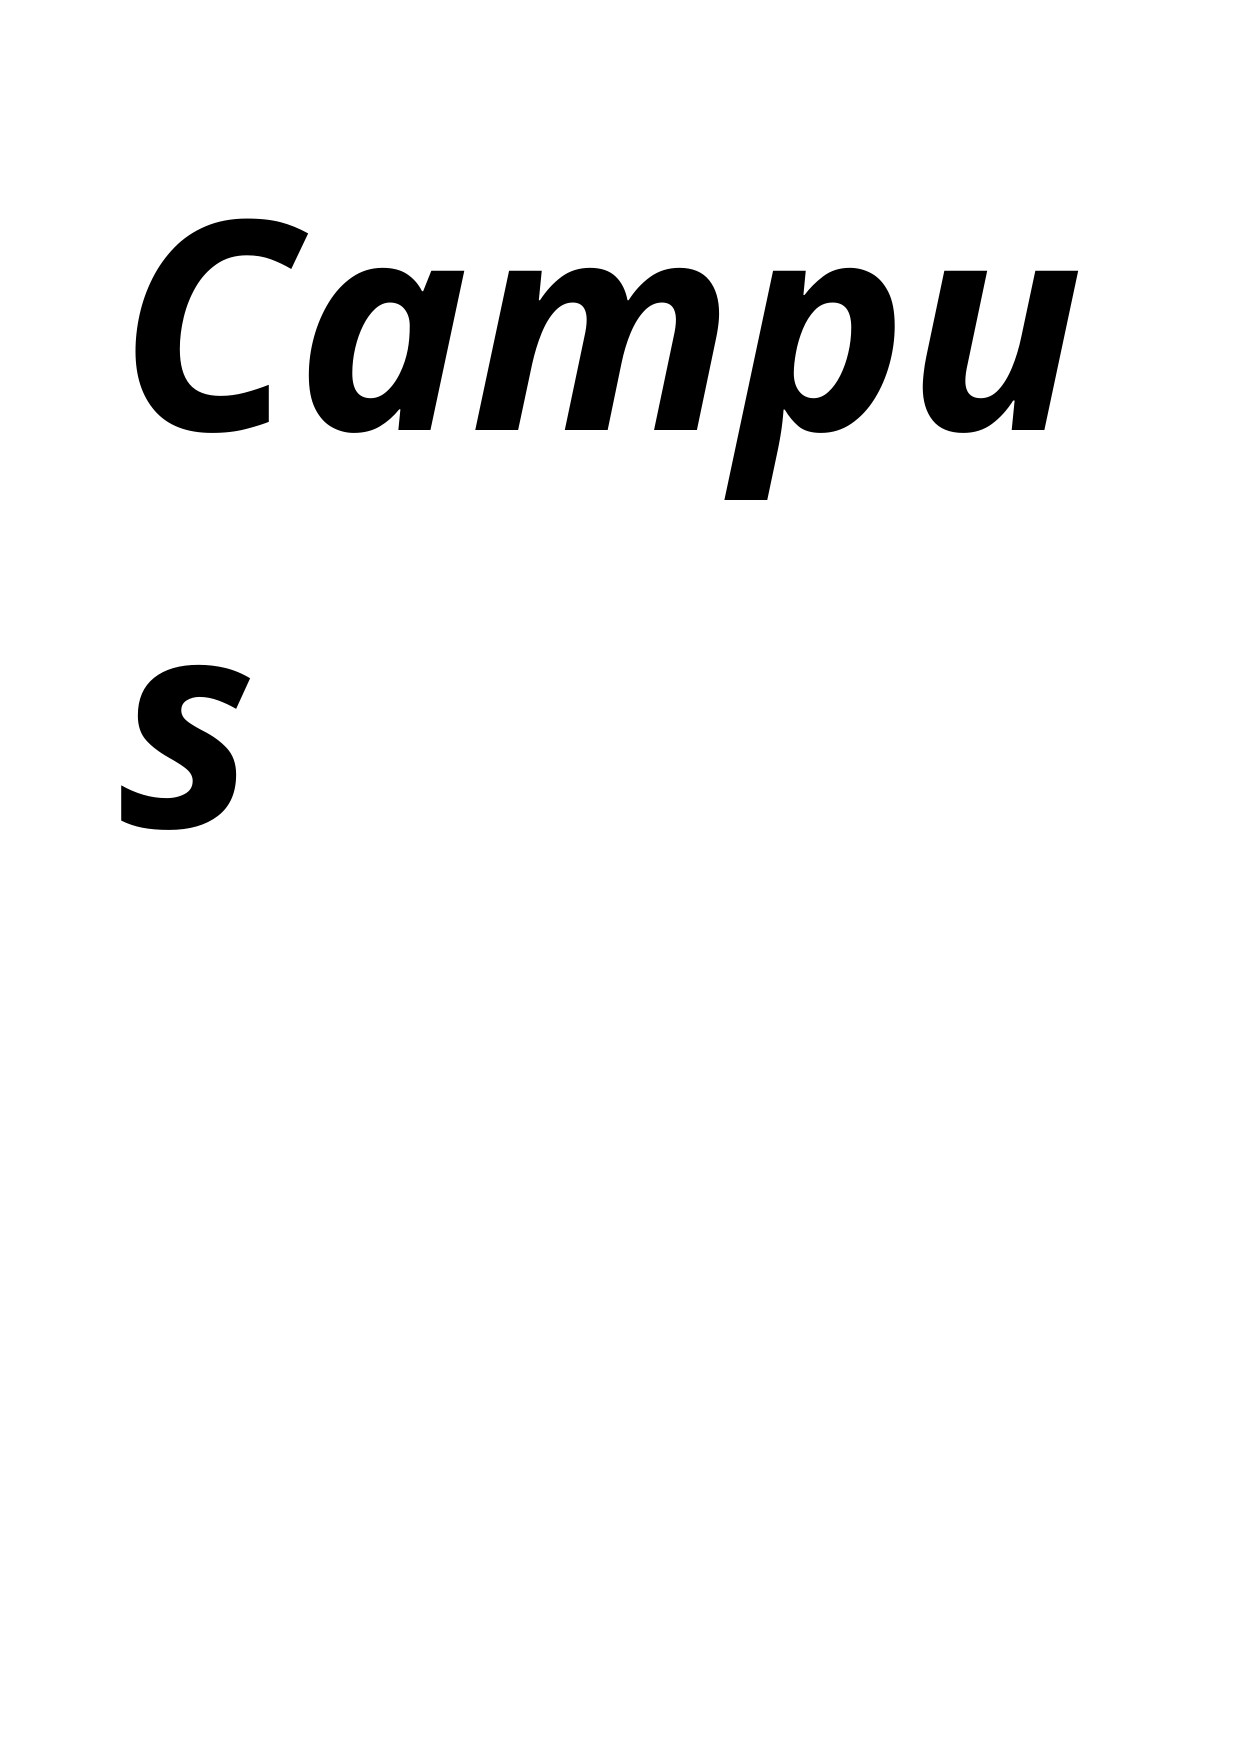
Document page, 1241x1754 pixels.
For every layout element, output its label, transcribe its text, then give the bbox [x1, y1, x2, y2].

text Campus [118, 118, 1122, 913]
